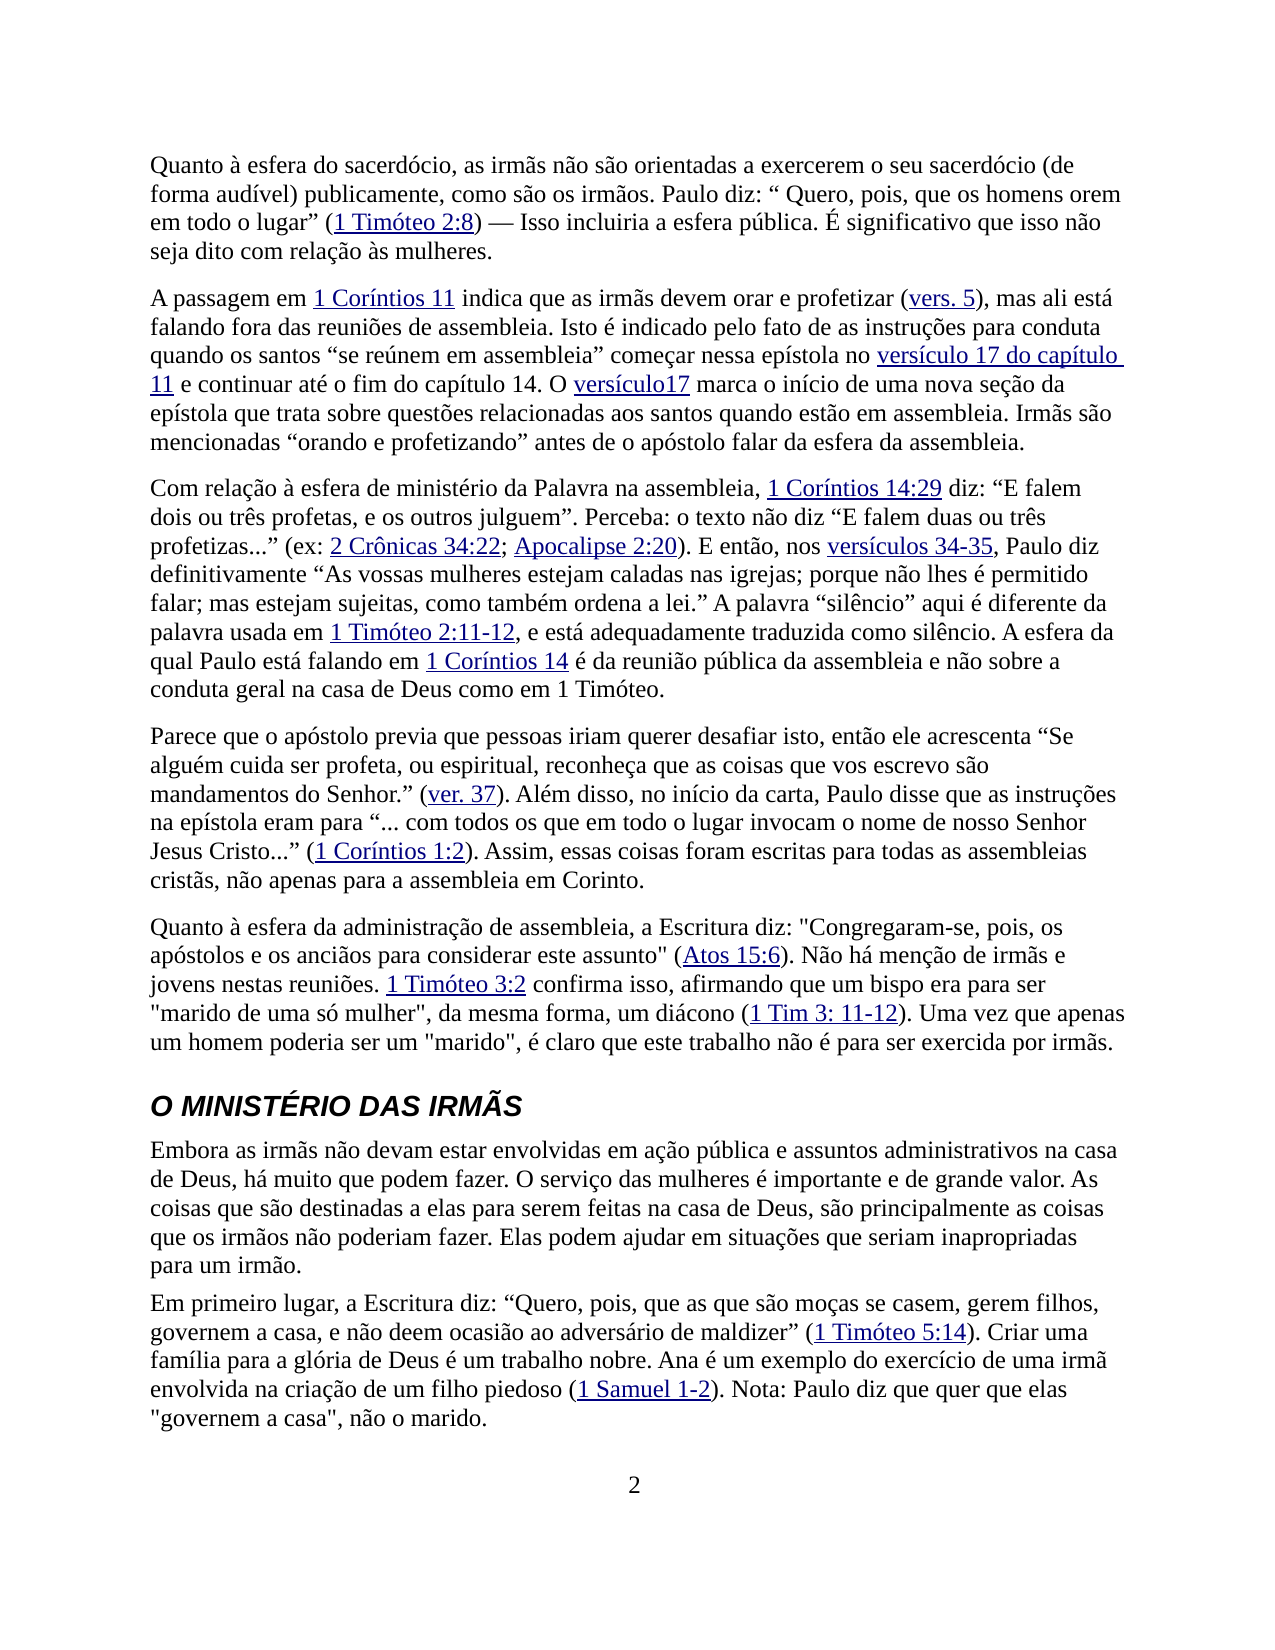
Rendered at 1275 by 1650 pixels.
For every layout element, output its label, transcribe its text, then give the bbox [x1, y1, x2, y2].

text Quanto à esfera do sacerdócio, as irmãs não são orientadas a exercerem o seu sacerdócio (de forma audível) publicamente, como são os irmãos. Paulo diz: “ Quero, pois, que os homens orem em todo o lugar” (1 Timóteo 2:8) — Isso incluiria a esfera pública. É significativo que isso não seja dito com relação às mulheres. [150, 150, 1125, 265]
text Em primeiro lugar, a Escritura diz: “Quero, pois, que as que são moças se casem, gerem filhos, governem a casa, e não deem ocasião ao adversário de maldizer” (1 Timóteo 5:14). Criar uma família para a glória de Deus é um trabalho nobre. Ana é um exemplo do exercício de uma irmã envolvida na criação de um filho piedoso (1 Samuel 1-2). Nota: Paulo diz que quer que elas "governem a casa", não o marido. [150, 1288, 1125, 1432]
text Parece que o apóstolo previa que pessoas iriam querer desafiar isto, então ele acrescenta “Se alguém cuida ser profeta, ou espiritual, reconheça que as coisas que vos escrevo são mandamentos do Senhor.” (ver. 37). Além disso, no início da carta, Paulo disse que as instruções na epístola eram para “... com todos os que em todo o lugar invocam o nome de nosso Senhor Jesus Cristo...” (1 Coríntios 1:2). Assim, essas coisas foram escritas para todas as assembleias cristãs, não apenas para a assembleia em Corinto. [150, 721, 1125, 894]
text Com relação à esfera de ministério da Palavra na assembleia, 1 Coríntios 14:29 diz: “E falem dois ou três profetas, e os outros julguem”. Perceba: o texto não diz “E falem duas ou três profetizas...” (ex: 2 Crônicas 34:22; Apocalipse 2:20). E então, nos versículos 34-35, Paulo diz definitivamente “As vossas mulheres estejam caladas nas igrejas; porque não lhes é permitido falar; mas estejam sujeitas, como também ordena a lei.” A palavra “silêncio” aqui é diferente da palavra usada em 1 Timóteo 2:11-12, e está adequadamente traduzida como silêncio. A esfera da qual Paulo está falando em 1 Coríntios 14 é da reunião pública da assembleia e não sobre a conduta geral na casa de Deus como em 1 Timóteo. [150, 473, 1125, 703]
text A passagem em 1 Coríntios 11 indica que as irmãs devem orar e profetizar (vers. 5), mas ali está falando fora das reuniões de assembleia. Isto é indicado pelo fato de as instruções para conduta quando os santos “se reúnem em assembleia” começar nessa epístola no versículo 17 do capítulo 11 e continuar até o fim do capítulo 14. O versículo17 marca o início de uma nova seção da epístola que trata sobre questões relacionadas aos santos quando estão em assembleia. Irmãs são mencionadas “orando e profetizando” antes de o apóstolo falar da esfera da assembleia. [150, 283, 1125, 455]
subtitle O MINISTÉRIO DAS IRMÃS [150, 1089, 1125, 1123]
text Quanto à esfera da administração de assembleia, a Escritura diz: "Congregaram-se, pois, os apóstolos e os anciãos para considerar este assunto" (Atos 15:6). Não há menção de irmãs e jovens nestas reuniões. 1 Timóteo 3:2 confirma isso, afirmando que um bispo era para ser "marido de uma só mulher", da mesma forma, um diácono (1 Tim 3: 11-12). Uma vez que apenas um homem poderia ser um "marido", é claro que este trabalho não é para ser exercida por irmãs. [150, 912, 1125, 1055]
text Embora as irmãs não devam estar envolvidas em ação pública e assuntos administrativos na casa de Deus, há muito que podem fazer. O serviço das mulheres é importante e de grande valor. As coisas que são destinadas a elas para serem feitas na casa de Deus, são principalmente as coisas que os irmãos não poderiam fazer. Elas podem ajudar em situações que seriam inapropriadas para um irmão. [150, 1135, 1125, 1279]
